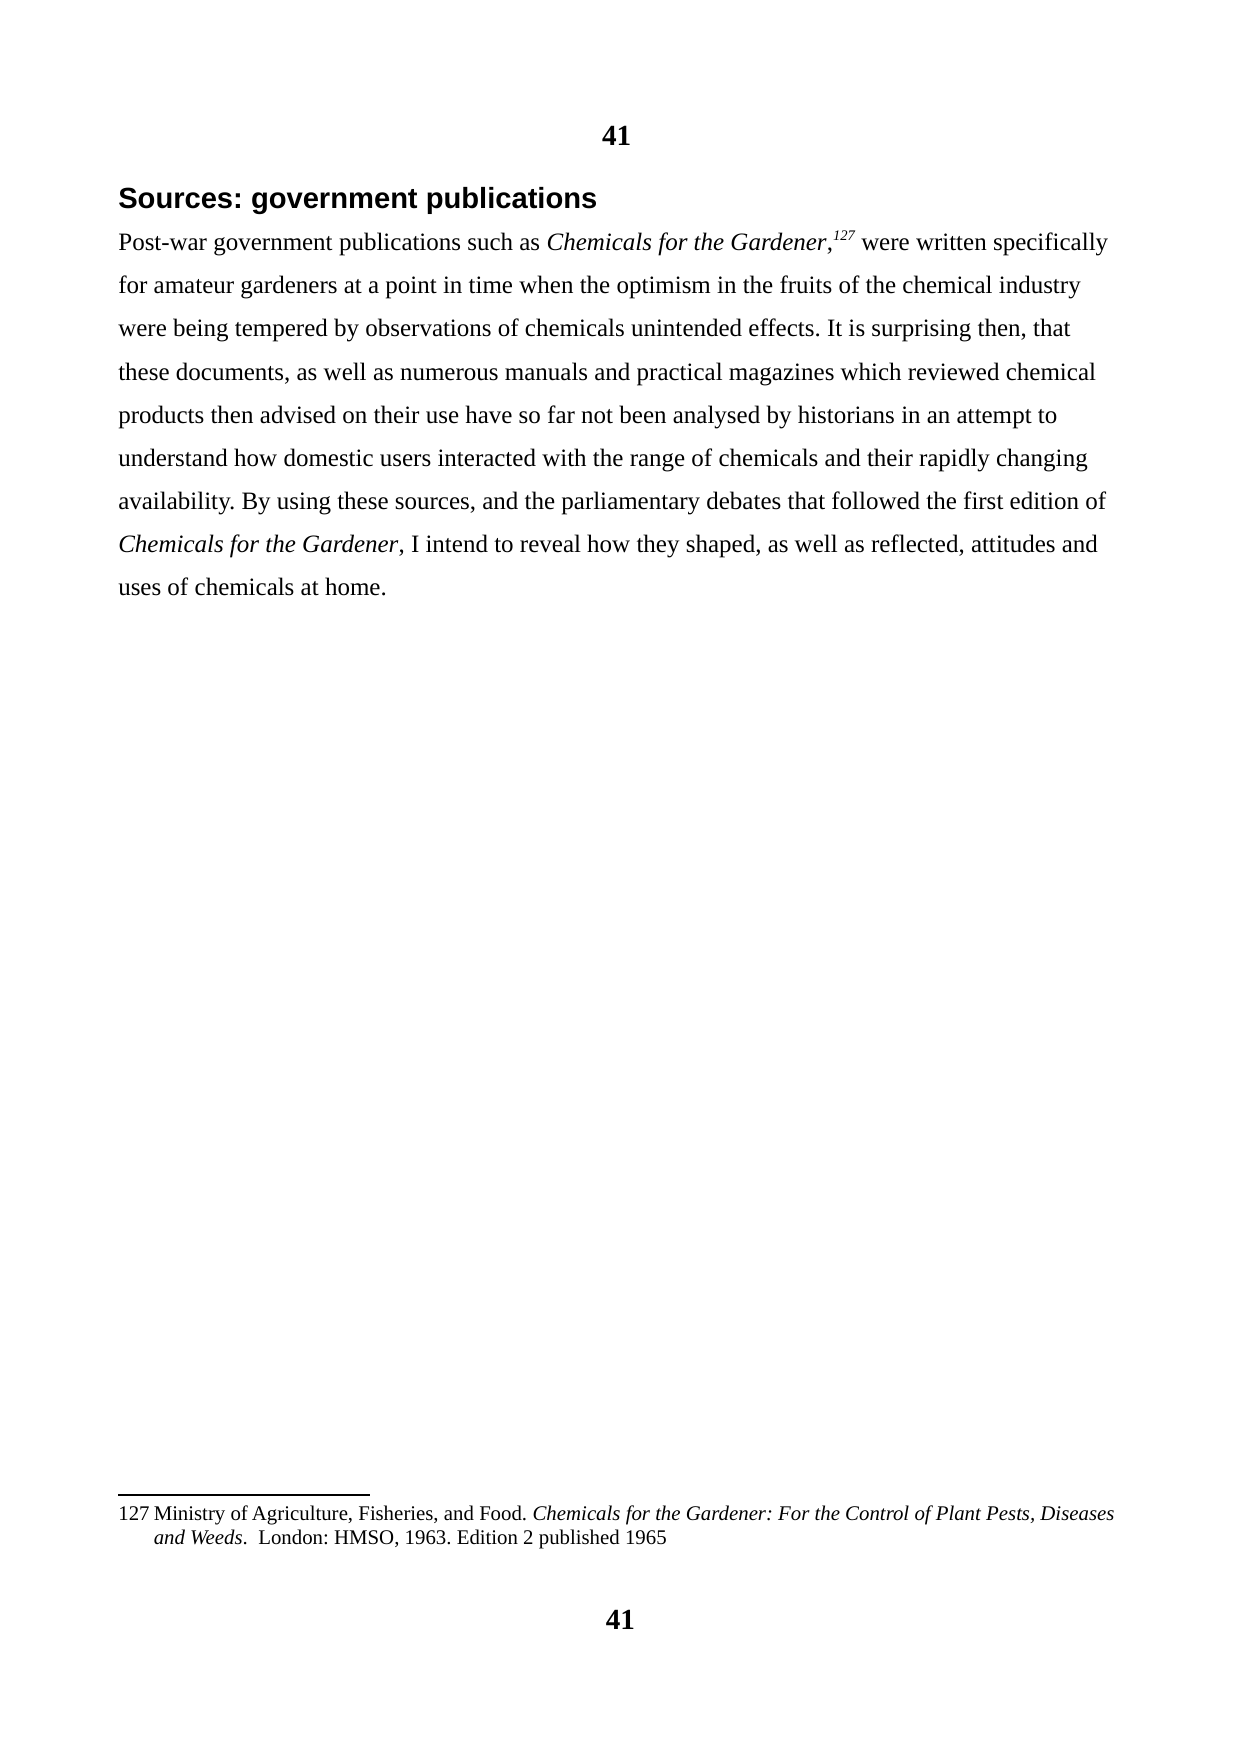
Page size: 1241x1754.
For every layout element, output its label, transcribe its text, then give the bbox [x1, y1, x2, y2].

subtitle Sources: government publications [118, 181, 1122, 215]
text Post-war government publications such as Chemicals for the Gardener, were written specifically for amateur gardeners at a point in time when the optimism in the fruits of the chemical industry were being tempered by observations of chemicals unintended effects. It is surprising then, that these documents, as well as numerous manuals and practical magazines which reviewed chemical products then advised on their use have so far not been analysed by historians in an attempt to understand how domestic users interacted with the range of chemicals and their rapidly changing availability. By using these sources, and the parliamentary debates that followed the first edition of Chemicals for the Gardener, I intend to reveal how they shaped, as well as reflected, attitudes and uses of chemicals at home. [118, 227, 1122, 601]
text Ministry of Agriculture, Fisheries, and Food. Chemicals for the Gardener: For the Control of Plant Pests, Diseases and Weeds. London: HMSO, 1963. Edition 2 published 1965 [118, 1501, 1122, 1549]
